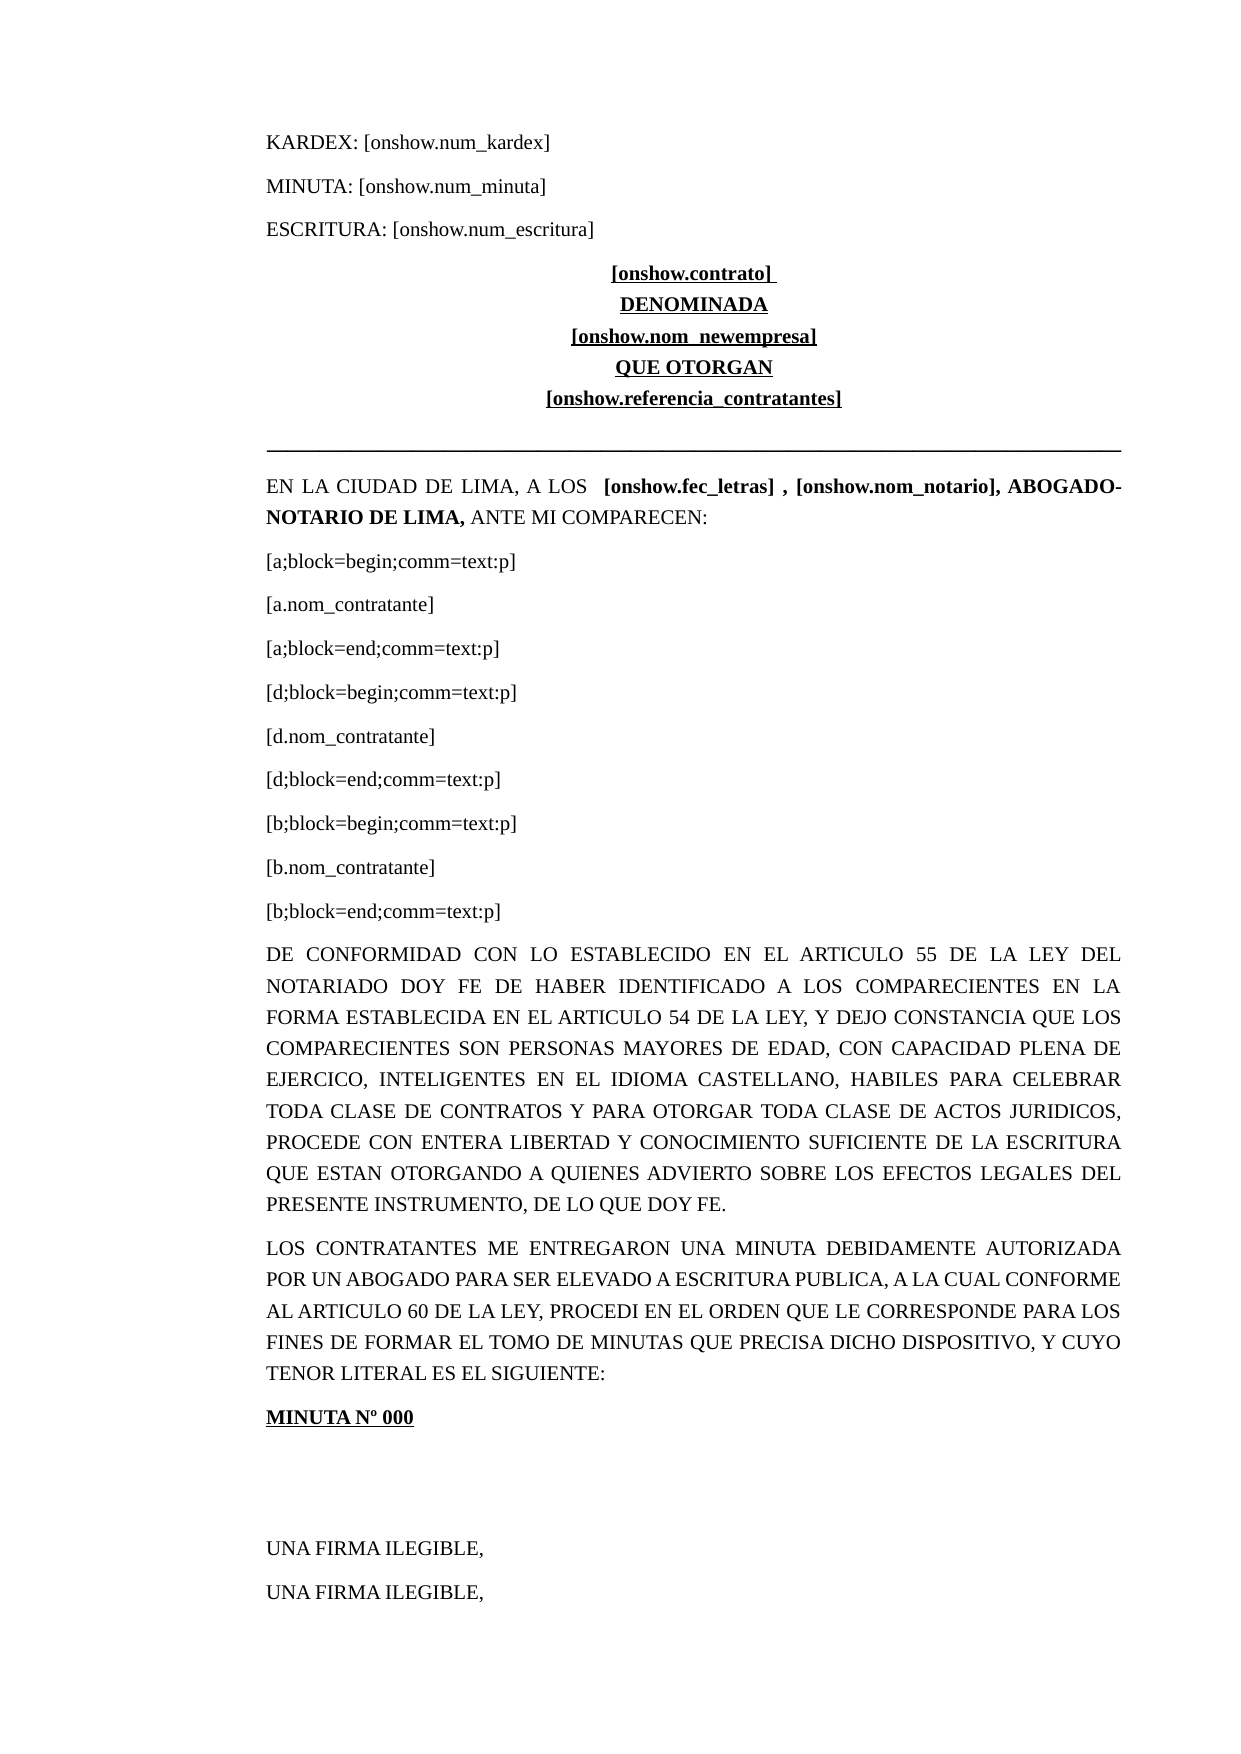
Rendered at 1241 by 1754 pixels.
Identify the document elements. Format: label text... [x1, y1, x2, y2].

text [onshow.contrato] DENOMINADA [onshow.nom_newempresa] QUE OTORGAN [onshow.referencia_contratantes] [266, 261, 1122, 410]
text MINUTA: [onshow.num_minuta] [266, 174, 1122, 198]
text [d;block=begin;comm=text:p] [266, 680, 1122, 704]
text UNA FIRMA ILEGIBLE, [266, 1536, 1122, 1560]
text DE CONFORMIDAD CON LO ESTABLECIDO EN EL ARTICULO 55 DE LA LEY DEL NOTARIADO DOY FE DE HABER IDENTIFICADO A LOS COMPARECIENTES EN LA FORMA ESTABLECIDA EN EL ARTICULO 54 DE LA LEY, Y DEJO CONSTANCIA QUE LOS COMPARECIENTES SON PERSONAS MAYORES DE EDAD, CON CAPACIDAD PLENA DE EJERCICO, INTELIGENTES EN EL IDIOMA CASTELLANO, HABILES PARA CELEBRAR TODA CLASE DE CONTRATOS Y PARA OTORGAR TODA CLASE DE ACTOS JURIDICOS, PROCEDE CON ENTERA LIBERTAD Y CONOCIMIENTO SUFICIENTE DE LA ESCRITURA QUE ESTAN OTORGANDO A QUIENES ADVIERTO SOBRE LOS EFECTOS LEGALES DEL PRESENTE INSTRUMENTO, DE LO QUE DOY FE. [266, 942, 1122, 1216]
text KARDEX: [onshow.num_kardex] [266, 130, 1122, 154]
text [a;block=end;comm=text:p] [266, 636, 1122, 660]
text [b.nom_contratante] [266, 855, 1122, 879]
text MINUTA Nº 000 [266, 1405, 1122, 1429]
text [a;block=begin;comm=text:p] [266, 549, 1122, 573]
text UNA FIRMA ILEGIBLE, [266, 1580, 1122, 1604]
text EN LA CIUDAD DE LIMA, A LOS [onshow.fec_letras] , [onshow.nom_notario], ABOGADO-NOTARIO DE LIMA, ANTE MI COMPARECEN: [266, 474, 1122, 529]
text LOS CONTRATANTES ME ENTREGARON UNA MINUTA DEBIDAMENTE AUTORIZADA POR UN ABOGADO PARA SER ELEVADO A ESCRITURA PUBLICA, A LA CUAL CONFORME AL ARTICULO 60 DE LA LEY, PROCEDI EN EL ORDEN QUE LE CORRESPONDE PARA LOS FINES DE FORMAR EL TOMO DE MINUTAS QUE PRECISA DICHO DISPOSITIVO, Y CUYO TENOR LITERAL ES EL SIGUIENTE: [266, 1236, 1122, 1385]
text [b;block=begin;comm=text:p] [266, 811, 1122, 835]
text ESCRITURA: [onshow.num_escritura] [266, 217, 1122, 241]
text __________________________________________________________________________________ [266, 430, 1122, 454]
text [d.nom_contratante] [266, 724, 1122, 748]
text [a.nom_contratante] [266, 592, 1122, 616]
text [b;block=end;comm=text:p] [266, 899, 1122, 923]
text [d;block=end;comm=text:p] [266, 767, 1122, 791]
